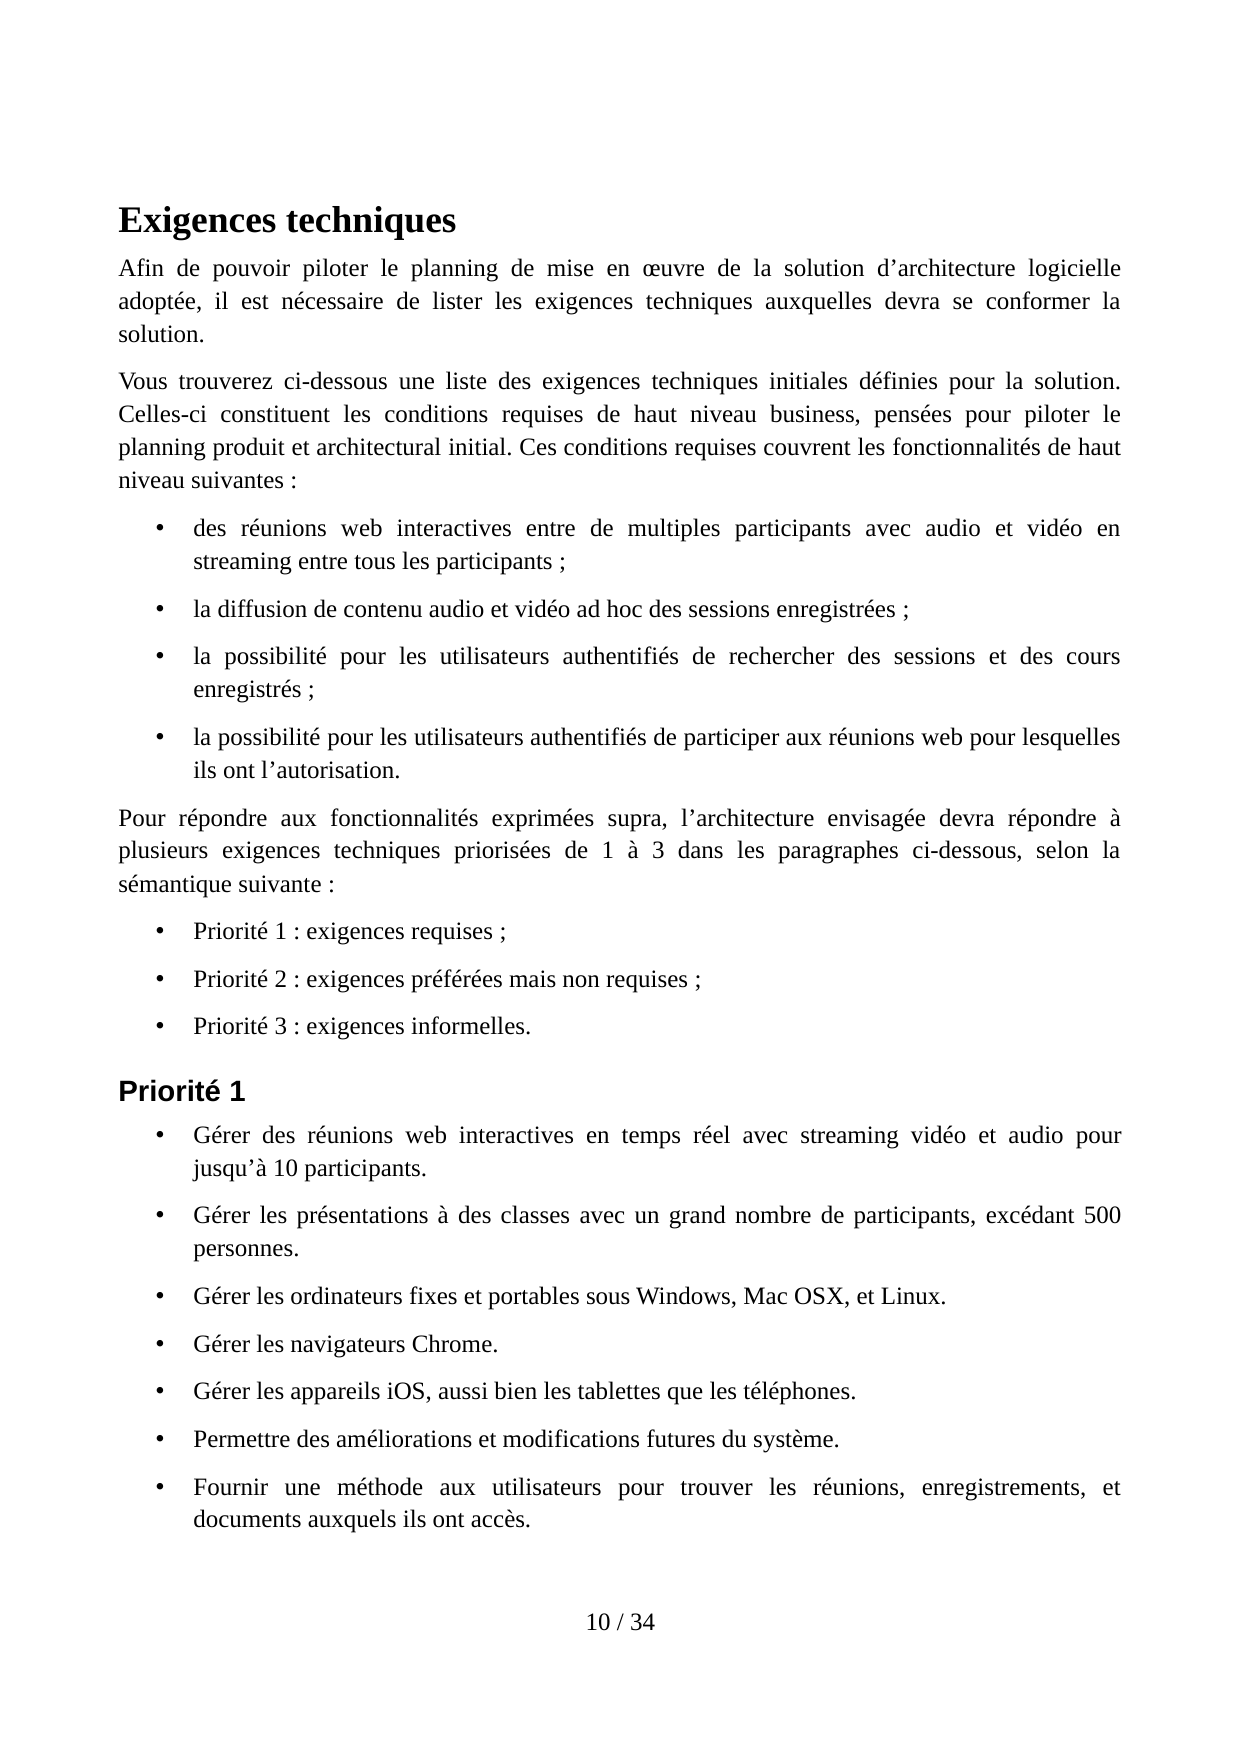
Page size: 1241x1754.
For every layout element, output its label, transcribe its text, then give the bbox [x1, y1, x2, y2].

list Priorité 2 : exigences préférées mais non requises ; [156, 964, 1122, 993]
list Gérer les navigateurs Chrome. [156, 1329, 1122, 1357]
list Gérer des réunions web interactives en temps réel avec streaming vidéo et audio pour jusqu’à 10 participants. [156, 1120, 1122, 1182]
list Permettre des améliorations et modifications futures du système. [156, 1424, 1122, 1453]
subtitle Priorité 1 [118, 1074, 1122, 1107]
list des réunions web interactives entre de multiples participants avec audio et vidéo en streaming entre tous les participants ; [156, 513, 1122, 575]
list Gérer les présentations à des classes avec un grand nombre de participants, excédant 500 personnes. [156, 1201, 1122, 1262]
list la possibilité pour les utilisateurs authentifiés de participer aux réunions web pour lesquelles ils ont l’autorisation. [156, 722, 1122, 784]
list la possibilité pour les utilisateurs authentifiés de rechercher des sessions et des cours enregistrés ; [156, 641, 1122, 703]
list Priorité 1 : exigences requises ; [156, 916, 1122, 945]
text Afin de pouvoir piloter le planning de mise en œuvre de la solution d’architecture logicielle adoptée, il est nécessaire de lister les exigences techniques auxquelles devra se conformer la solution. [118, 253, 1122, 348]
subtitle Exigences techniques [118, 197, 1122, 240]
list Fournir une méthode aux utilisateurs pour trouver les réunions, enregistrements, et documents auxquels ils ont accès. [156, 1472, 1122, 1533]
list Gérer les appareils iOS, aussi bien les tablettes que les téléphones. [156, 1376, 1122, 1405]
list Gérer les ordinateurs fixes et portables sous Windows, Mac OSX, et Linux. [156, 1281, 1122, 1310]
list Priorité 3 : exigences informelles. [156, 1011, 1122, 1040]
text Pour répondre aux fonctionnalités exprimées supra, l’architecture envisagée devra répondre à plusieurs exigences techniques priorisées de 1 à 3 dans les paragraphes ci-dessous, selon la sémantique suivante : [118, 803, 1122, 897]
text Vous trouverez ci-dessous une liste des exigences techniques initiales définies pour la solution. Celles-ci constituent les conditions requises de haut niveau business, pensées pour piloter le planning produit et architectural initial. Ces conditions requises couvrent les fonctionnalités de haut niveau suivantes : [118, 366, 1122, 494]
list la diffusion de contenu audio et vidéo ad hoc des sessions enregistrées ; [156, 594, 1122, 622]
